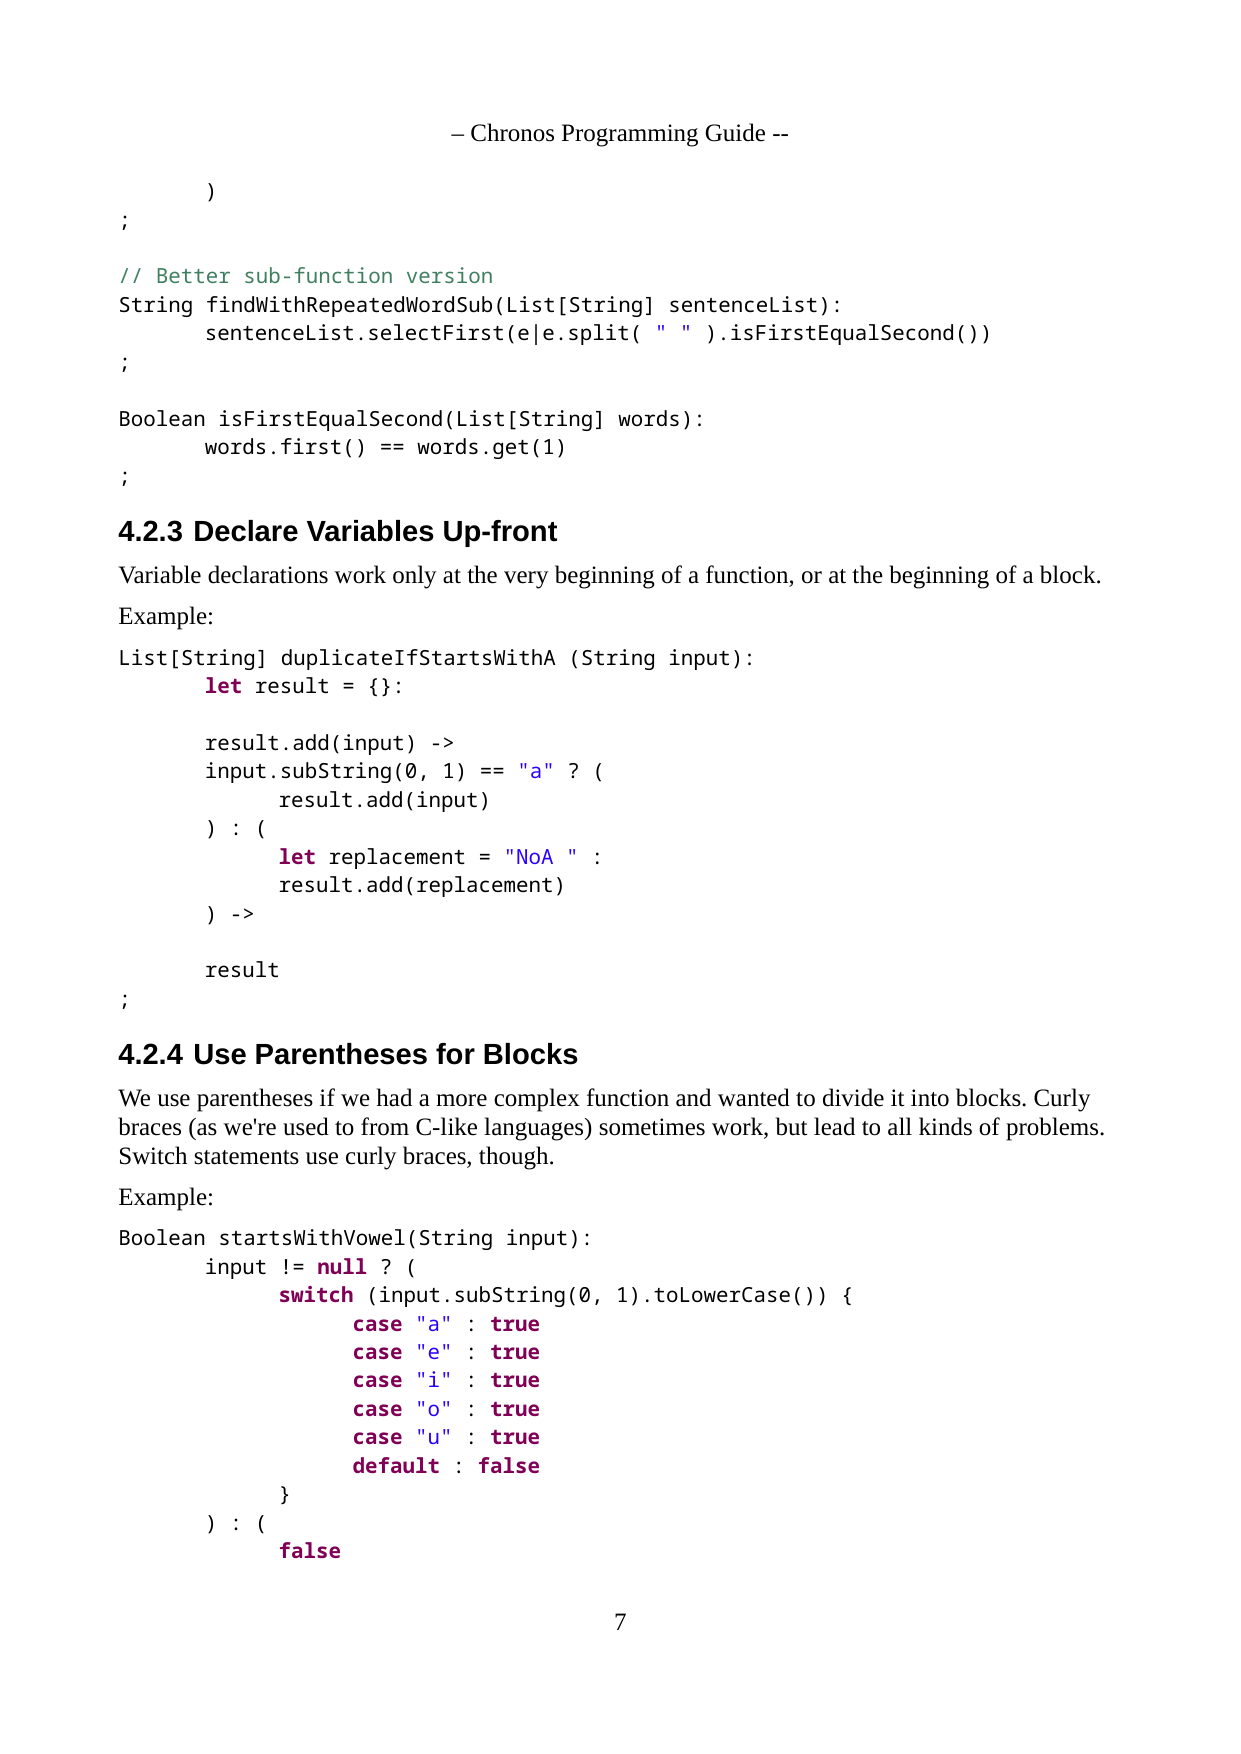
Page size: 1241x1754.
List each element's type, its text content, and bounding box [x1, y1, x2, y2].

text ) : ( [118, 813, 1122, 842]
text let replacement = "NoA " : [118, 842, 1122, 870]
text case "o" : true [118, 1394, 1122, 1422]
text Variable declarations work only at the very beginning of a function, or at the beginning of a block. [118, 560, 1122, 589]
text ; [118, 205, 1122, 233]
text List[String] duplicateIfStartsWithA (String input): [118, 643, 1122, 671]
text } [118, 1479, 1122, 1508]
text case "e" : true [118, 1337, 1122, 1366]
text result.add(input) -> [118, 728, 1122, 756]
text sentenceList.selectFirst(e|e.split( " " ).isFirstEqualSecond()) [118, 318, 1122, 347]
text ) : ( [118, 1508, 1122, 1536]
text words.first() == words.get(1) [118, 432, 1122, 461]
text Boolean isFirstEqualSecond(List[String] words): [118, 404, 1122, 432]
text case "i" : true [118, 1366, 1122, 1394]
text Example: [118, 601, 1122, 630]
text let result = {}: [118, 671, 1122, 699]
text We use parentheses if we had a more complex function and wanted to divide it into blocks. Curly braces (as we're used to from C-like languages) sometimes work, but lead to all kinds of problems. Switch statements use curly braces, though. [118, 1083, 1122, 1170]
text ; [118, 347, 1122, 375]
text Boolean startsWithVowel(String input): [118, 1223, 1122, 1252]
text default : false [118, 1451, 1122, 1479]
text input != null ? ( [118, 1252, 1122, 1280]
text false [118, 1536, 1122, 1565]
text input.subString(0, 1) == "a" ? ( [118, 756, 1122, 785]
text switch (input.subString(0, 1).toLowerCase()) { [118, 1280, 1122, 1309]
text result [118, 956, 1122, 984]
subtitle Use Parentheses for Blocks [118, 1037, 1122, 1071]
text result.add(replacement) [118, 870, 1122, 899]
text case "u" : true [118, 1422, 1122, 1451]
text ; [118, 461, 1122, 489]
text ) [118, 176, 1122, 205]
text ) -> [118, 899, 1122, 927]
text result.add(input) [118, 785, 1122, 813]
text Example: [118, 1182, 1122, 1211]
text case "a" : true [118, 1309, 1122, 1337]
text ; [118, 984, 1122, 1012]
text String findWithRepeatedWordSub(List[String] sentenceList): [118, 290, 1122, 318]
subtitle Declare Variables Up-front [118, 514, 1122, 548]
text // Better sub-function version [118, 262, 1122, 290]
